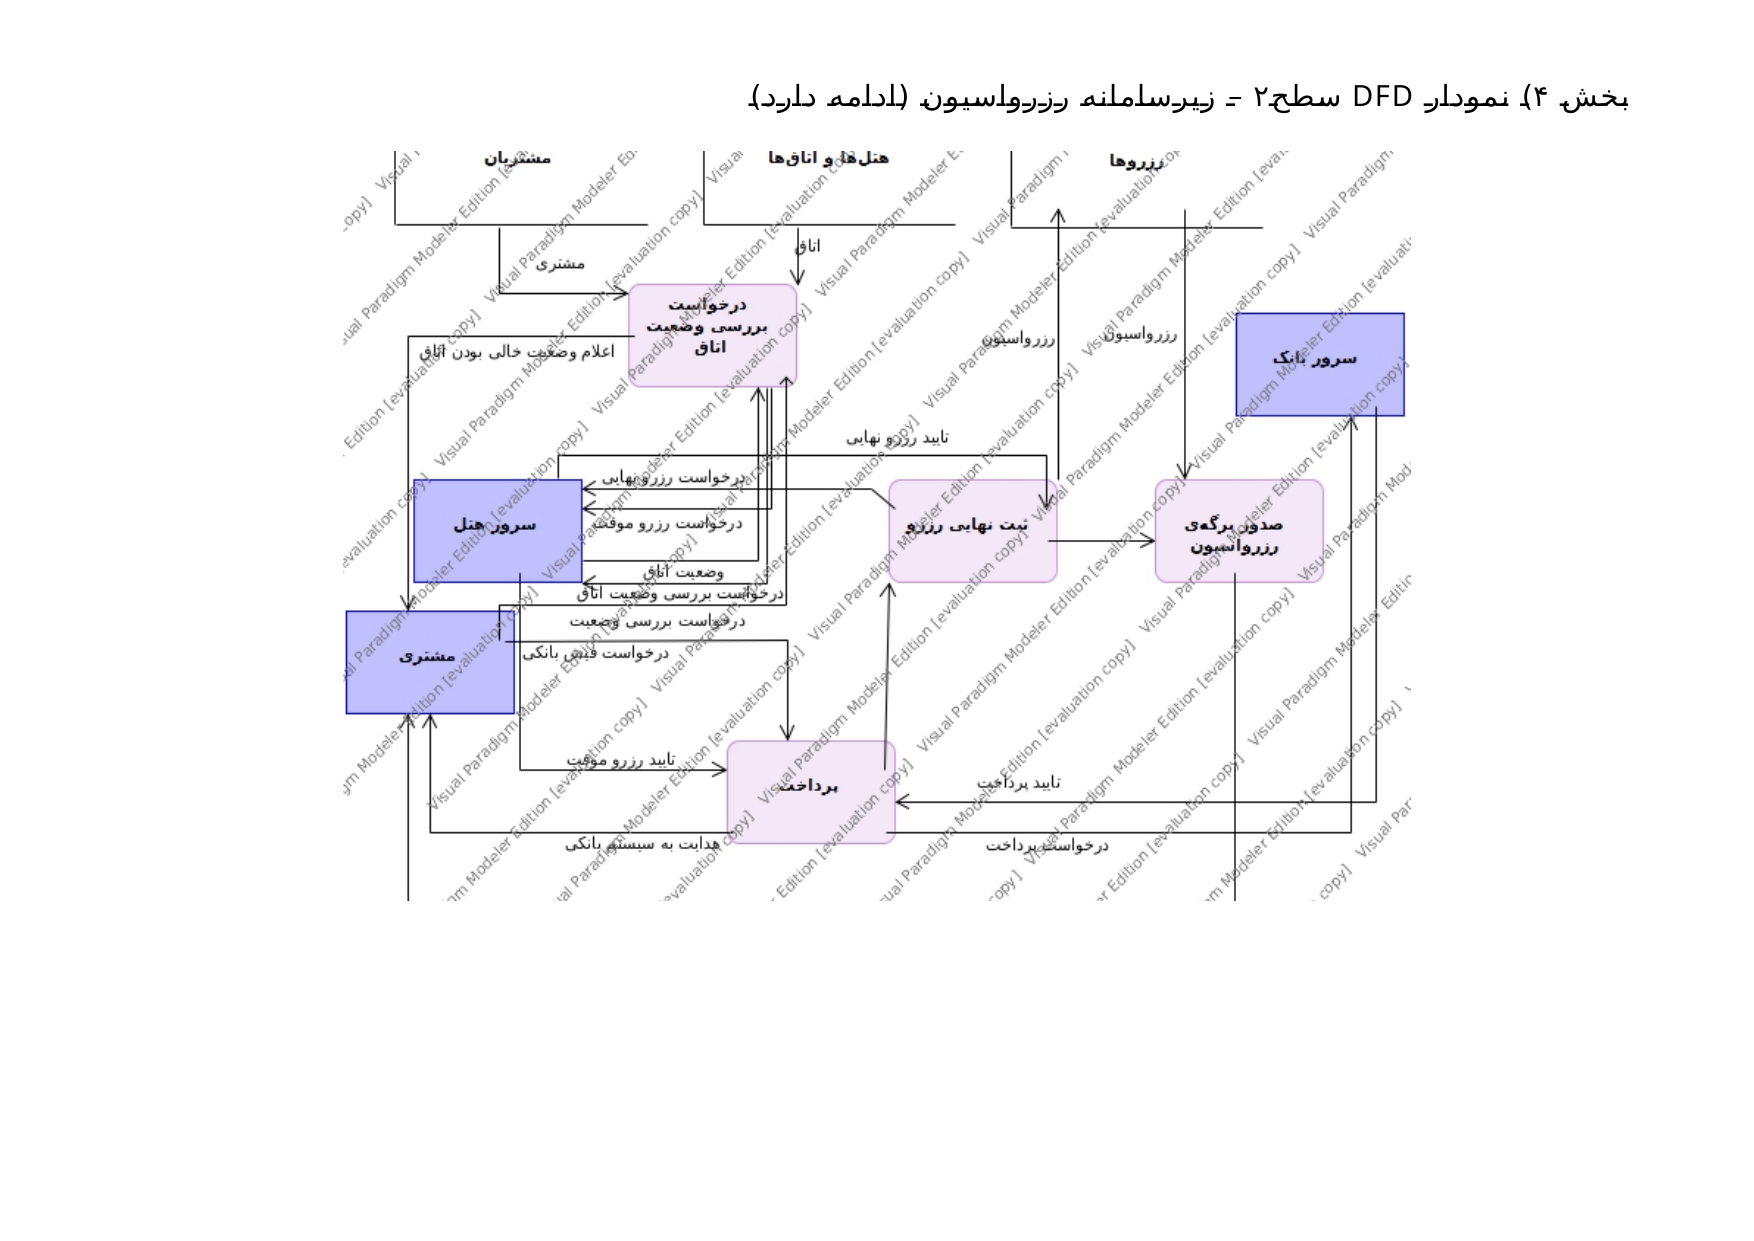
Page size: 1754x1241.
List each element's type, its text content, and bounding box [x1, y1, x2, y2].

title بخش ۴) نمودار DFD سطح۲ – زیرسامانه رزرواسیون (ادامه دارد) [125, 75, 1629, 115]
picture [343, 151, 1411, 901]
